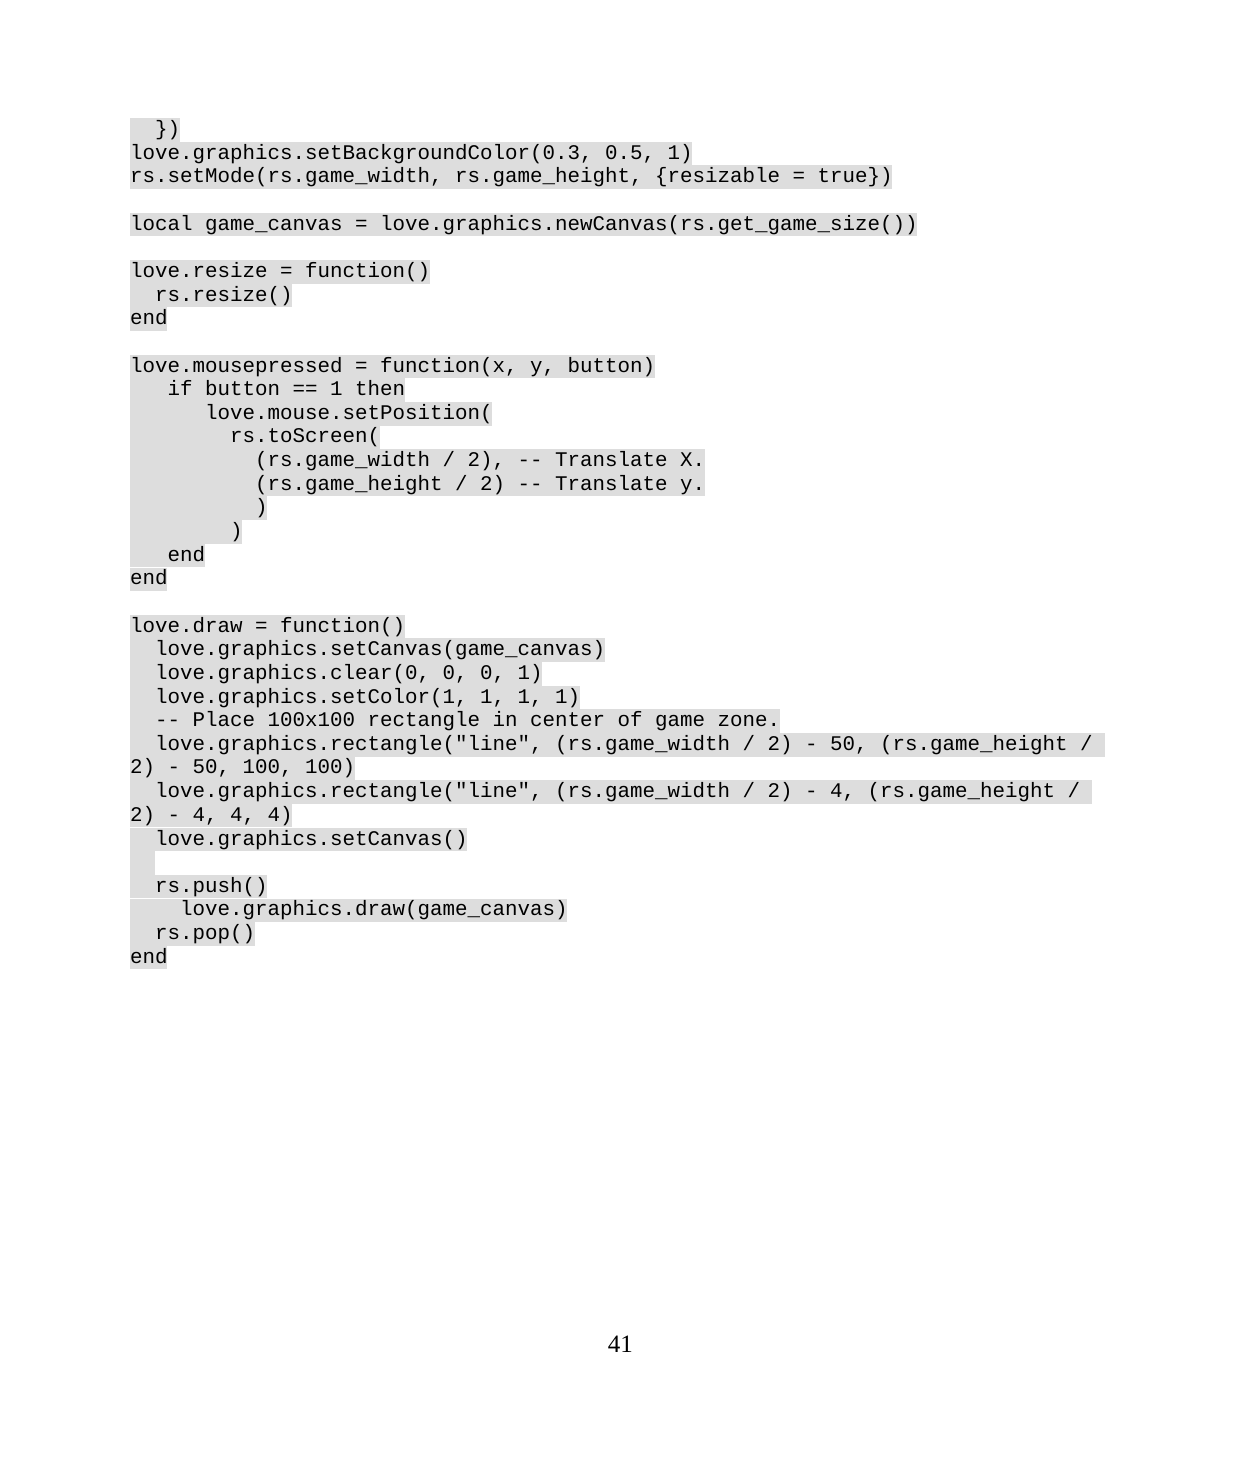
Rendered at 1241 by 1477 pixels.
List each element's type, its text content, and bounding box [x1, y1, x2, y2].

text end [130, 567, 1110, 591]
text rs.resize() [292, 284, 1110, 307]
text love.graphics.rectangle("line", (rs.game_width / 2) - 4, (rs.game_height / 2) - 4, 4, 4) [292, 780, 1110, 827]
text love.graphics.draw(game_canvas) [130, 898, 1110, 922]
text (rs.game_height / 2) -- Translate y. [705, 473, 1110, 496]
text love.graphics.setColor(1, 1, 1, 1) [580, 686, 1110, 709]
text love.mouse.setPosition( [492, 402, 1110, 426]
text rs.setMode(rs.game_width, rs.game_height, {resizable = true}) [892, 165, 1110, 189]
text rs.toScreen( [380, 426, 1110, 449]
text end [167, 946, 1110, 969]
text rs.pop() [255, 922, 1110, 946]
text end [167, 307, 1110, 331]
text love.graphics.setCanvas(game_canvas) [605, 638, 1110, 662]
text love.graphics.rectangle("line", (rs.game_width / 2) - 50, (rs.game_height / 2) - 50, 100, 100) [355, 733, 1110, 780]
text ) [267, 496, 1110, 520]
text ) [242, 520, 1110, 544]
text love.mousepressed = function(x, y, button) [130, 354, 1110, 378]
text end [205, 544, 1110, 567]
text love.graphics.clear(0, 0, 0, 1) [542, 662, 1110, 686]
text love.graphics.setBackgroundColor(0.3, 0.5, 1) [692, 142, 1110, 165]
text rs.push() [267, 875, 1110, 898]
text local game_canvas = love.graphics.newCanvas(rs.get_game_size()) [917, 213, 1110, 236]
text love.graphics.setCanvas() [130, 827, 1110, 851]
text (rs.game_width / 2), -- Translate X. [705, 449, 1110, 473]
text love.draw = function() [405, 615, 1110, 638]
text love.resize = function() [430, 260, 1110, 284]
text }) [180, 118, 1110, 142]
text if button == 1 then [405, 378, 1110, 402]
text -- Place 100x100 rectangle in center of game zone. [780, 709, 1110, 733]
